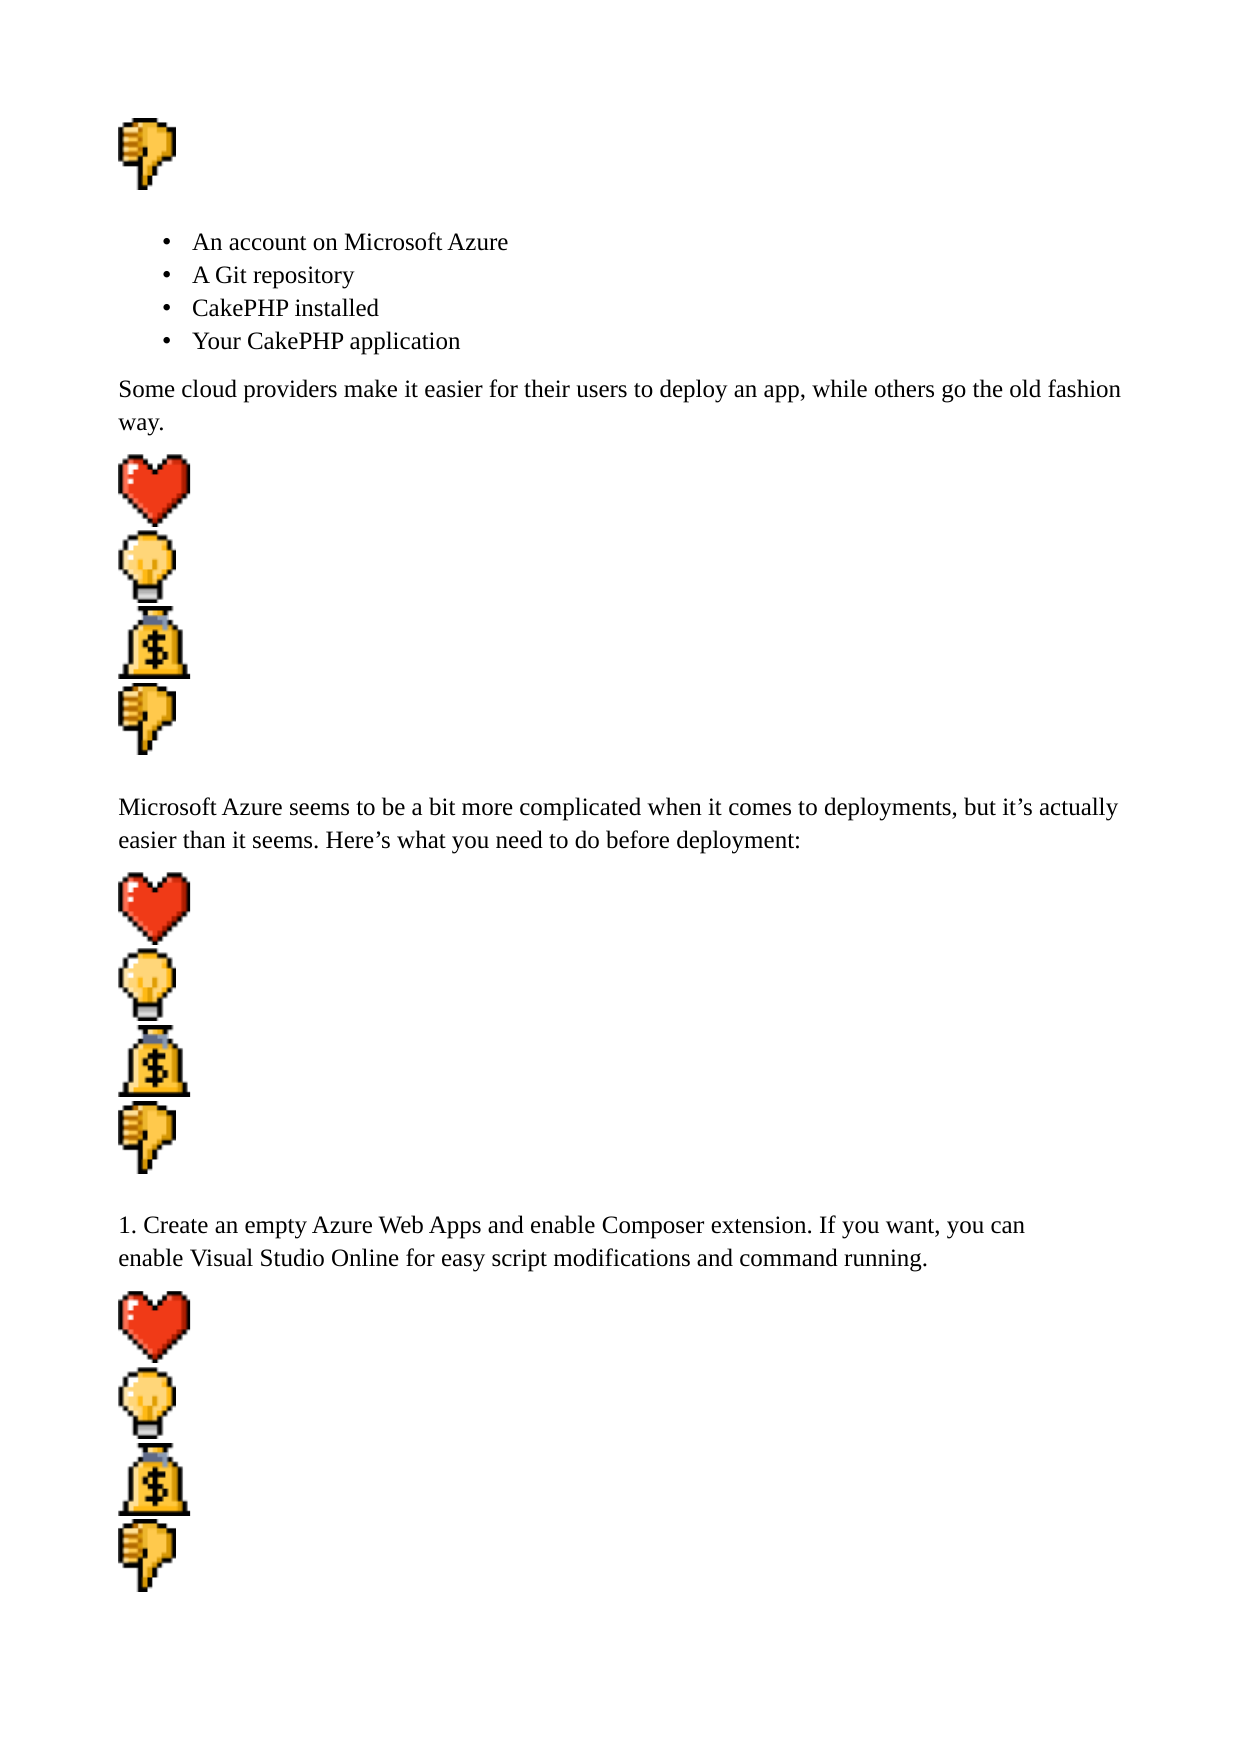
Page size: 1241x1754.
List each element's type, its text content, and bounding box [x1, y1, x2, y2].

picture [118, 454, 191, 527]
text 1. Create an empty Azure Web Apps and enable Composer extension. If you want, you can enable Visual Studio Online for easy script modifications and command running. [118, 1210, 1122, 1272]
text Microsoft Azure seems to be a bit more complicated when it comes to deployments, but it’s actually easier than it seems. Here’s what you need to do before deployment: [118, 792, 1122, 854]
list An account on Microsoft Azure [162, 227, 1122, 256]
picture [118, 606, 191, 679]
picture [118, 683, 176, 755]
picture [118, 1101, 176, 1174]
picture [118, 1443, 191, 1516]
picture [118, 1367, 176, 1439]
picture [118, 1025, 191, 1097]
list Your CakePHP application [162, 326, 1122, 355]
picture [118, 1519, 176, 1592]
text Some cloud providers make it easier for their users to deploy an app, while others go the old fashion way. [118, 374, 1122, 436]
picture [118, 872, 191, 945]
picture [118, 530, 176, 603]
picture [118, 948, 176, 1021]
list CakePHP installed [162, 293, 1122, 322]
list A Git repository [162, 260, 1122, 289]
picture [118, 1291, 191, 1363]
picture [118, 118, 176, 190]
